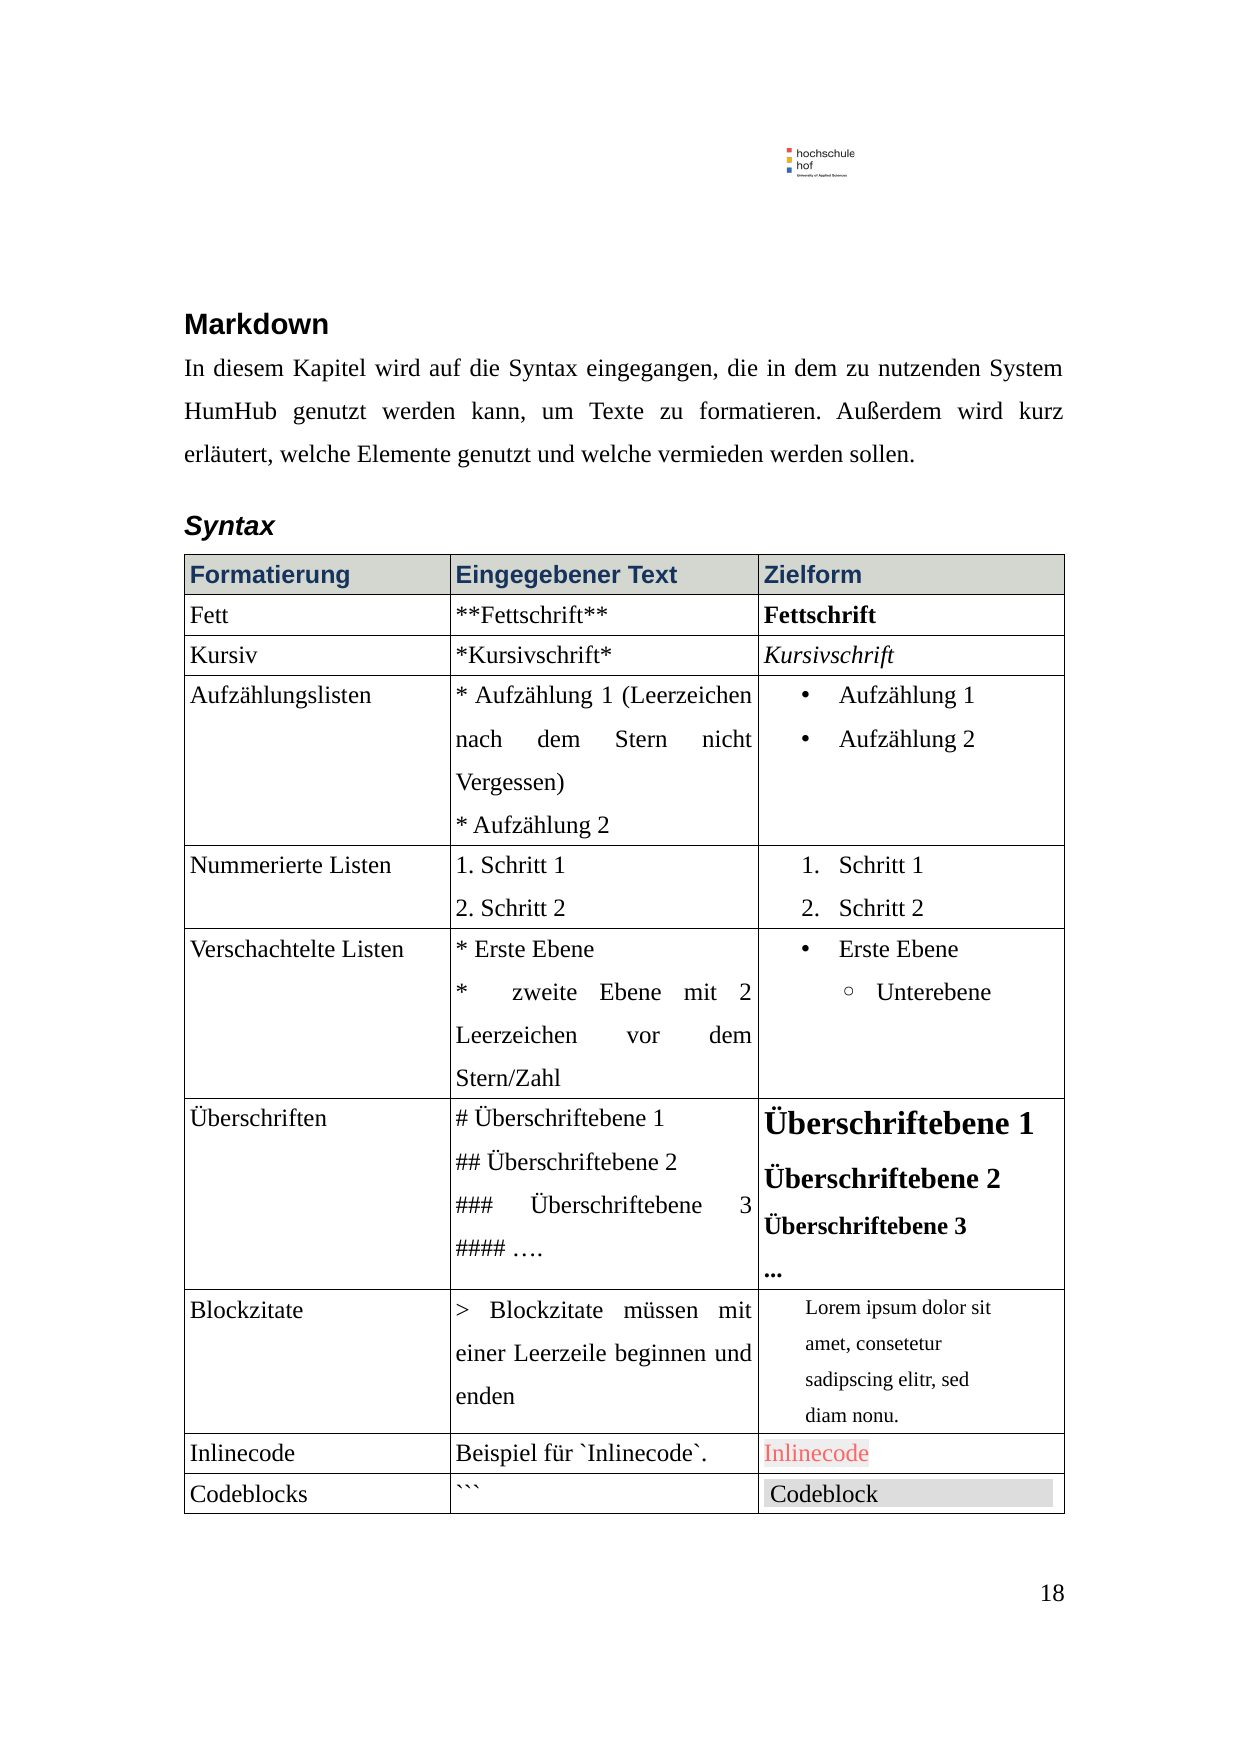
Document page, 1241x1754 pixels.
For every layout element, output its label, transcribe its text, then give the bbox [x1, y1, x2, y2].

table_cell Erste Ebene Unterebene [759, 929, 1064, 1098]
text In diesem Kapitel wird auf die Syntax eingegangen, die in dem zu nutzenden System HumHub genutzt werden kann, um Texte zu formatieren. Außerdem wird kurz erläutert, welche Elemente genutzt und welche vermieden werden sollen. [184, 353, 1064, 468]
table_cell ``` [451, 1474, 758, 1513]
table_header Formatierung [185, 555, 450, 594]
table_cell Fettschrift [759, 595, 1064, 634]
table_cell Inlinecode [185, 1434, 450, 1473]
table_cell Beispiel für `Inlinecode`. [451, 1434, 758, 1473]
subtitle Markdown [184, 307, 1064, 341]
subtitle Syntax [184, 509, 1064, 541]
table_cell Blockzitate [185, 1290, 450, 1433]
table_cell *Kursivschrift* [451, 636, 758, 675]
table_cell Aufzählungslisten [185, 676, 450, 844]
table_cell > Blockzitate müssen mit einer Leerzeile beginnen und enden [451, 1290, 758, 1433]
table_cell Fett [185, 595, 450, 634]
table_cell Nummerierte Listen [185, 846, 450, 928]
table_cell Codeblock [759, 1474, 1064, 1513]
table_cell Kursiv [185, 636, 450, 675]
table_cell * Erste Ebene * zweite Ebene mit 2 Leerzeichen vor dem Stern/Zahl [451, 929, 758, 1098]
table_cell Codeblocks [185, 1474, 450, 1513]
table_cell Überschriften [185, 1099, 450, 1289]
table_cell Aufzählung 1 Aufzählung 2 [759, 676, 1064, 844]
table_cell # Überschriftebene 1 ## Überschriftebene 2 ### Überschriftebene 3 #### …. [451, 1099, 758, 1289]
table_cell **Fettschrift** [451, 595, 758, 634]
table_cell Inlinecode [759, 1434, 1064, 1473]
table_cell 1. Schritt 1 2. Schritt 2 [451, 846, 758, 928]
table_cell Überschriftebene 1 Überschriftebene 2 Überschriftebene 3 ... [759, 1099, 1064, 1289]
table_cell * Aufzählung 1 (Leerzeichen nach dem Stern nicht Vergessen) * Aufzählung 2 [451, 676, 758, 844]
table_cell Verschachtelte Listen [185, 929, 450, 1098]
table_cell Lorem ipsum dolor sit amet, consetetur sadipscing elitr, sed diam nonu. [759, 1290, 1064, 1433]
table_header Eingegebener Text [451, 555, 758, 594]
picture [786, 148, 855, 177]
table_cell Kursivschrift [759, 636, 1064, 675]
table_header Zielform [759, 555, 1064, 594]
table_cell Schritt 1 Schritt 2 [759, 846, 1064, 928]
